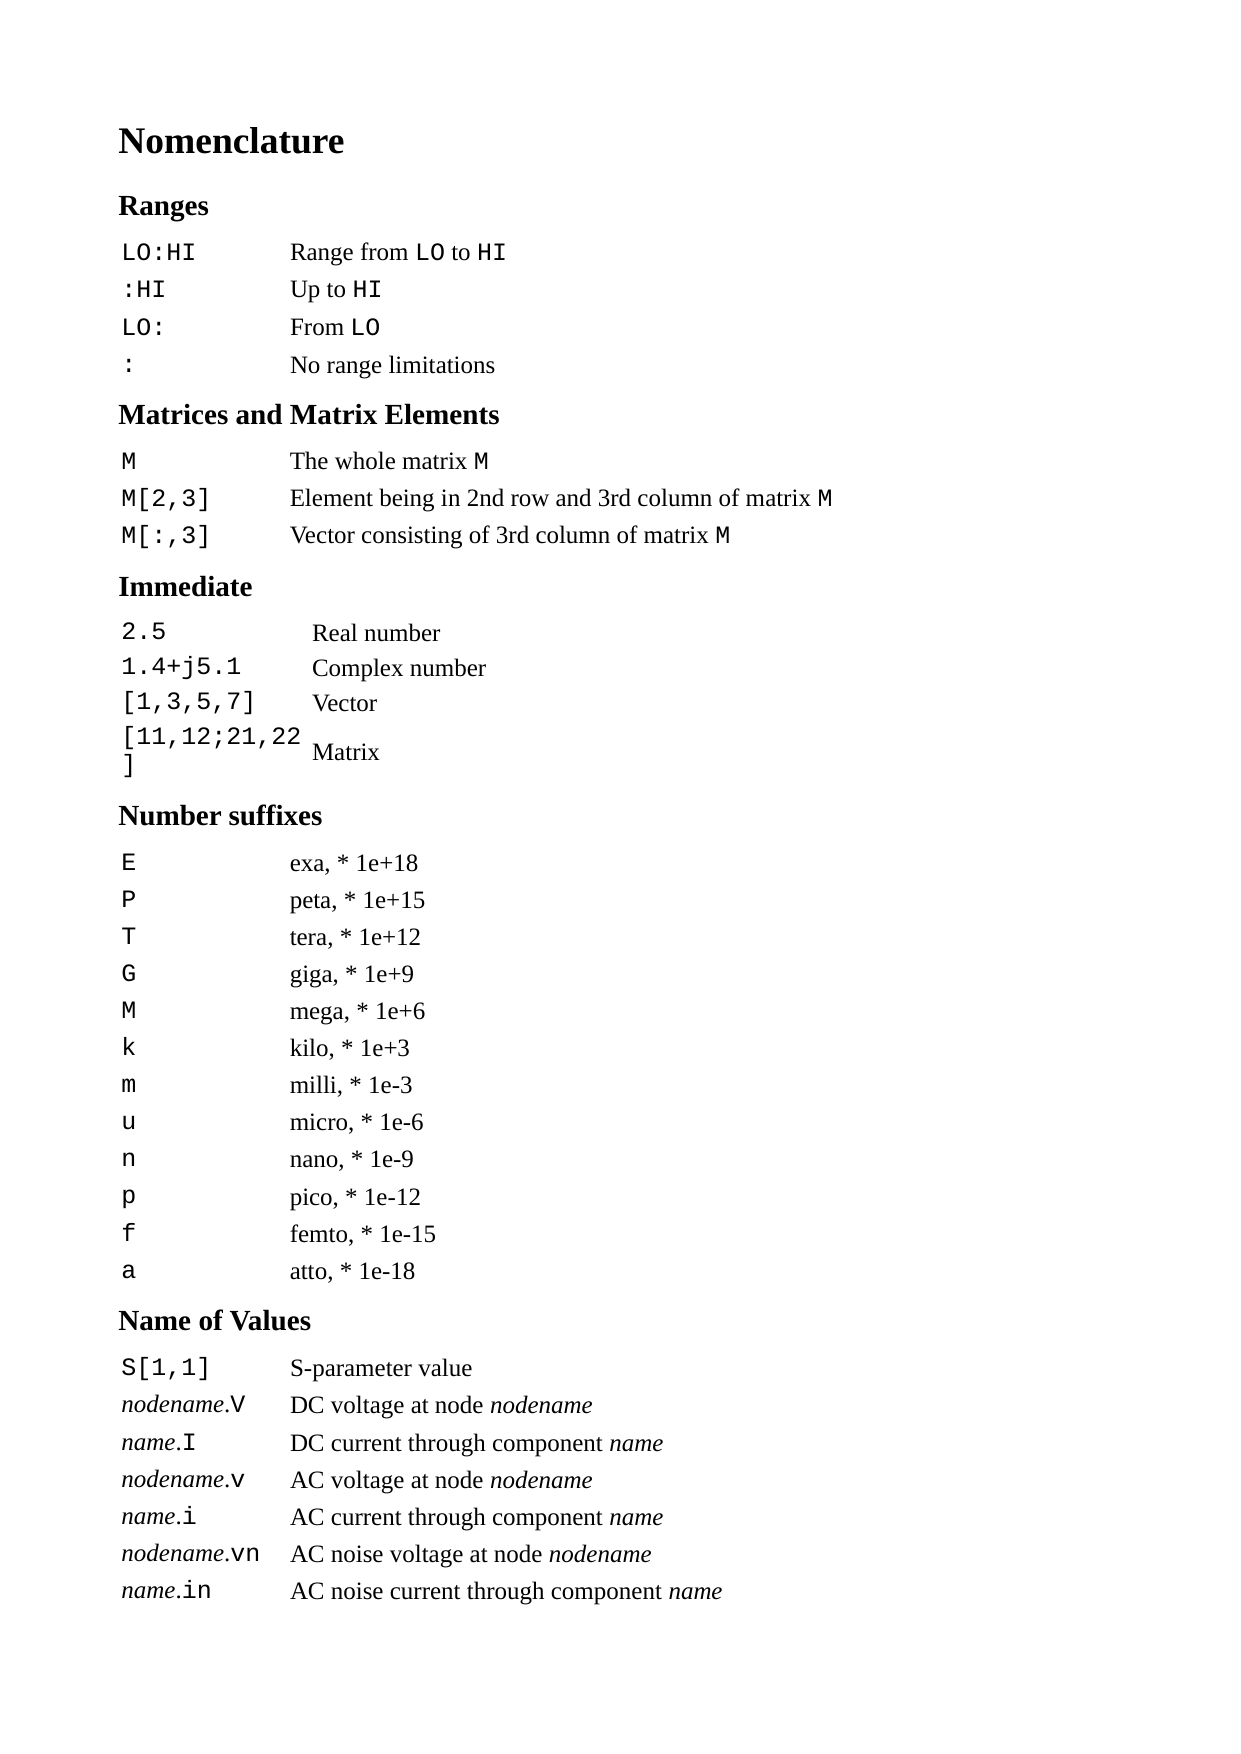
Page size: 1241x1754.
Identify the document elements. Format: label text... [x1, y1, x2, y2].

table_cell DC voltage at node nodename [287, 1386, 1122, 1423]
table_cell name.in [118, 1572, 287, 1609]
table_header LO:HI [118, 234, 287, 271]
table_cell nodename.V [118, 1386, 287, 1423]
table_cell a [118, 1252, 286, 1289]
table_header Range from LO to HI [287, 234, 1122, 271]
table_cell :HI [118, 271, 287, 308]
table_cell pico, * 1e-12 [286, 1178, 1122, 1214]
table_header 2.5 [118, 615, 309, 650]
table_cell f [118, 1215, 286, 1252]
table_cell 1.4+j5.1 [118, 650, 309, 685]
table_cell u [118, 1103, 286, 1140]
table_header S[1,1] [118, 1349, 287, 1386]
table_cell : [118, 346, 287, 383]
table_header The whole matrix M [286, 443, 1122, 480]
table_cell DC current through component name [287, 1424, 1122, 1461]
table_cell Vector [309, 685, 1122, 720]
table_header S-parameter value [287, 1349, 1122, 1386]
table_cell AC noise voltage at node nodename [287, 1535, 1122, 1572]
table_cell M[:,3] [118, 518, 286, 554]
table_header Real number [309, 615, 1122, 650]
table_cell No range limitations [287, 346, 1122, 383]
table_cell mega, * 1e+6 [286, 992, 1122, 1029]
table_header M [118, 443, 286, 480]
table_cell Up to HI [287, 271, 1122, 308]
table_cell nano, * 1e-9 [286, 1140, 1122, 1177]
table_cell nodename.vn [118, 1535, 287, 1572]
table_cell [1,3,5,7] [118, 685, 309, 720]
table_header exa, * 1e+18 [286, 844, 1122, 881]
subtitle Matrices and Matrix Elements [118, 397, 1122, 431]
table_cell m [118, 1066, 286, 1103]
subtitle Name of Values [118, 1303, 1122, 1337]
table_cell Complex number [309, 650, 1122, 685]
subtitle Immediate [118, 569, 1122, 603]
table_cell k [118, 1029, 286, 1066]
table_cell From LO [287, 309, 1122, 346]
table_cell T [118, 918, 286, 955]
subtitle Number suffixes [118, 798, 1122, 831]
table_cell P [118, 881, 286, 918]
table_cell name.I [118, 1424, 287, 1461]
table_cell Vector consisting of 3rd column of matrix M [286, 518, 1122, 554]
table_cell milli, * 1e-3 [286, 1066, 1122, 1103]
table_cell atto, * 1e-18 [286, 1252, 1122, 1289]
subtitle Nomenclature [118, 118, 1122, 161]
table_cell AC voltage at node nodename [287, 1461, 1122, 1498]
table_cell femto, * 1e-15 [286, 1215, 1122, 1252]
table_cell kilo, * 1e+3 [286, 1029, 1122, 1066]
table_cell AC current through component name [287, 1498, 1122, 1535]
table_cell peta, * 1e+15 [286, 881, 1122, 918]
table_cell p [118, 1178, 286, 1214]
table_cell name.i [118, 1498, 287, 1535]
table_header E [118, 844, 286, 881]
table_cell giga, * 1e+9 [286, 955, 1122, 992]
table_cell M [118, 992, 286, 1029]
table_cell Element being in 2nd row and 3rd column of matrix M [286, 480, 1122, 517]
table_cell AC noise current through component name [287, 1572, 1122, 1609]
table_cell G [118, 955, 286, 992]
table_cell [11,12;21,22] [118, 720, 309, 783]
table_cell nodename.v [118, 1461, 287, 1498]
table_cell micro, * 1e-6 [286, 1103, 1122, 1140]
subtitle Ranges [118, 188, 1122, 222]
table_cell LO: [118, 309, 287, 346]
table_cell n [118, 1140, 286, 1177]
table_cell tera, * 1e+12 [286, 918, 1122, 955]
table_cell M[2,3] [118, 480, 286, 517]
table_cell Matrix [309, 720, 1122, 783]
